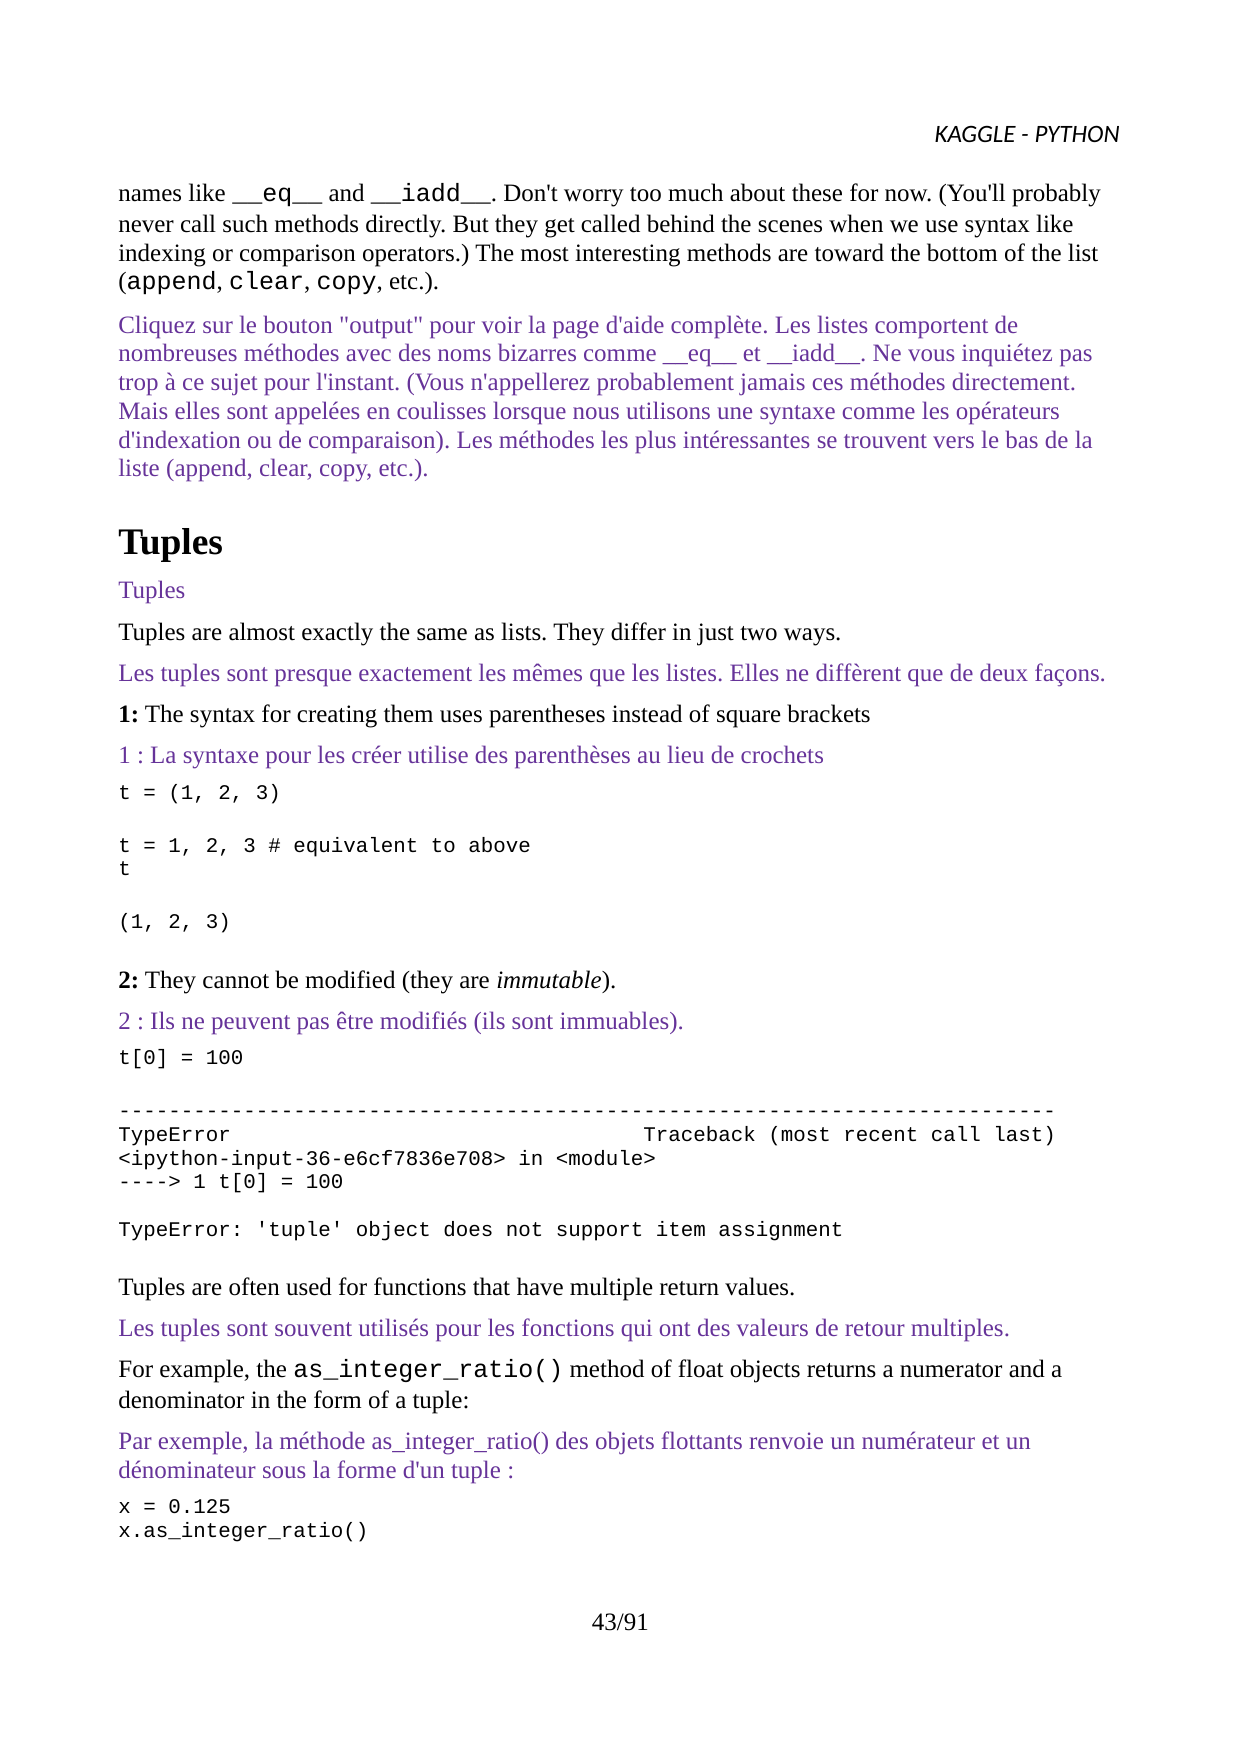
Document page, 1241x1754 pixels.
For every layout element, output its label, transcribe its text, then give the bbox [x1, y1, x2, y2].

text TypeError: 'tuple' object does not support item assignment [118, 1218, 1122, 1242]
text t [118, 858, 1122, 882]
text --------------------------------------------------------------------------- [118, 1100, 1122, 1124]
text Les tuples sont presque exactement les mêmes que les listes. Elles ne diffèrent que de deux façons. [118, 658, 1122, 687]
text 1 : La syntaxe pour les créer utilise des parenthèses au lieu de crochets [118, 740, 1122, 769]
text 2: They cannot be modified (they are immutable). [118, 965, 1122, 993]
text (1, 2, 3) [118, 912, 1122, 935]
text Tuples are almost exactly the same as lists. They differ in just two ways. [118, 617, 1122, 645]
text names like __eq__ and __iadd__. Don't worry too much about these for now. (You'll probably never call such methods directly. But they get called behind the scenes when we use syntax like indexing or comparison operators.) The most interesting methods are toward the bottom of the list (append, clear, copy, etc.). [118, 178, 1122, 297]
text For example, the as_integer_ratio() method of float objects returns a numerator and a denominator in the form of a tuple: [118, 1354, 1122, 1414]
text 1: The syntax for creating them uses parentheses instead of square brackets [118, 699, 1122, 728]
text x.as_integer_ratio() [118, 1520, 1122, 1543]
text t[0] = 100 [118, 1047, 1122, 1071]
text Tuples are often used for functions that have multiple return values. [118, 1272, 1122, 1300]
text Cliquez sur le bouton "output" pour voir la page d'aide complète. Les listes comportent de nombreuses méthodes avec des noms bizarres comme __eq__ et __iadd__. Ne vous inquiétez pas trop à ce sujet pour l'instant. (Vous n'appellerez probablement jamais ces méthodes directement. Mais elles sont appelées en coulisses lorsque nous utilisons une syntaxe comme les opérateurs d'indexation ou de comparaison). Les méthodes les plus intéressantes se trouvent vers le bas de la liste (append, clear, copy, etc.). [118, 310, 1122, 482]
text Les tuples sont souvent utilisés pour les fonctions qui ont des valeurs de retour multiples. [118, 1313, 1122, 1342]
text t = 1, 2, 3 # equivalent to above [118, 835, 1122, 858]
text Par exemple, la méthode as_integer_ratio() des objets flottants renvoie un numérateur et un dénominateur sous la forme d'un tuple : [118, 1426, 1122, 1484]
text ----> 1 t[0] = 100 [118, 1171, 1122, 1195]
text t = (1, 2, 3) [118, 782, 1122, 805]
text 2 : Ils ne peuvent pas être modifiés (ils sont immuables). [118, 1006, 1122, 1035]
subtitle Tuples [118, 520, 1122, 563]
text x = 0.125 [118, 1496, 1122, 1520]
text TypeError Traceback (most recent call last) [118, 1124, 1122, 1148]
text <ipython-input-36-e6cf7836e708> in <module> [118, 1148, 1122, 1171]
text Tuples [118, 575, 1122, 604]
